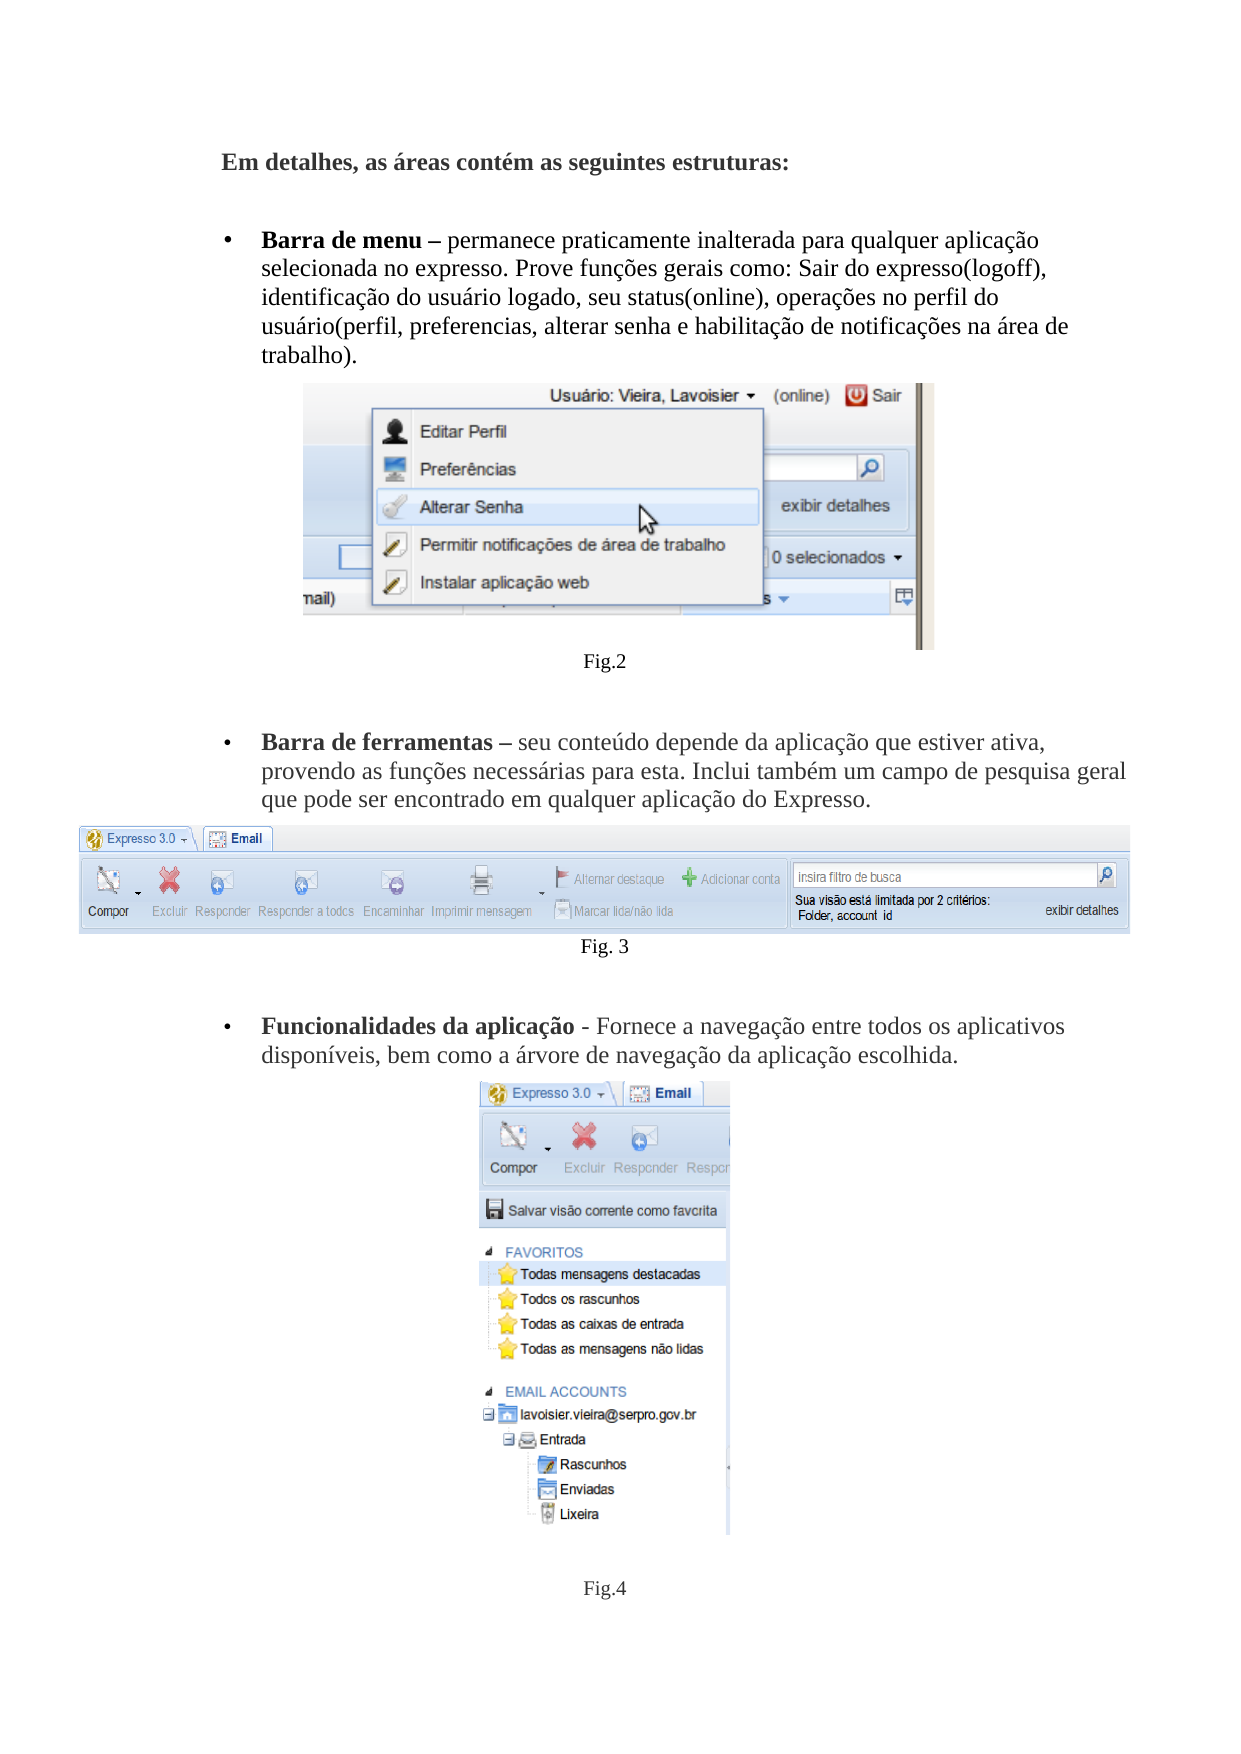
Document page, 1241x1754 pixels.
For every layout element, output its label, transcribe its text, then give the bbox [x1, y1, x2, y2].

list Barra de menu – permanece praticamente inalterada para qualquer aplicação selecionada no expresso. Prove funções gerais como: Sair do expresso(logoff), identificação do usuário logado, seu status(online), operações no perfil do usuário(perfil, preferencias, alterar senha e habilitação de notificações na área de trabalho). [223, 225, 1136, 368]
picture [78, 825, 1131, 934]
text Fig.2 [73, 381, 1136, 673]
picture [303, 383, 935, 650]
picture [479, 1081, 731, 1535]
text Fig.4 [73, 1576, 1136, 1599]
text Fig. 3 [73, 826, 1136, 958]
list Funcionalidades da aplicação - Fornece a navegação entre todos os aplicativos disponíveis, bem como a árvore de navegação da aplicação escolhida. [223, 1011, 1136, 1069]
text Em detalhes, as áreas contém as seguintes estruturas: [73, 147, 1136, 176]
list Barra de ferramentas – seu conteúdo depende da aplicação que estiver ativa, provendo as funções necessárias para esta. Inclui também um campo de pesquisa geral que pode ser encontrado em qualquer aplicação do Expresso. [223, 727, 1136, 813]
